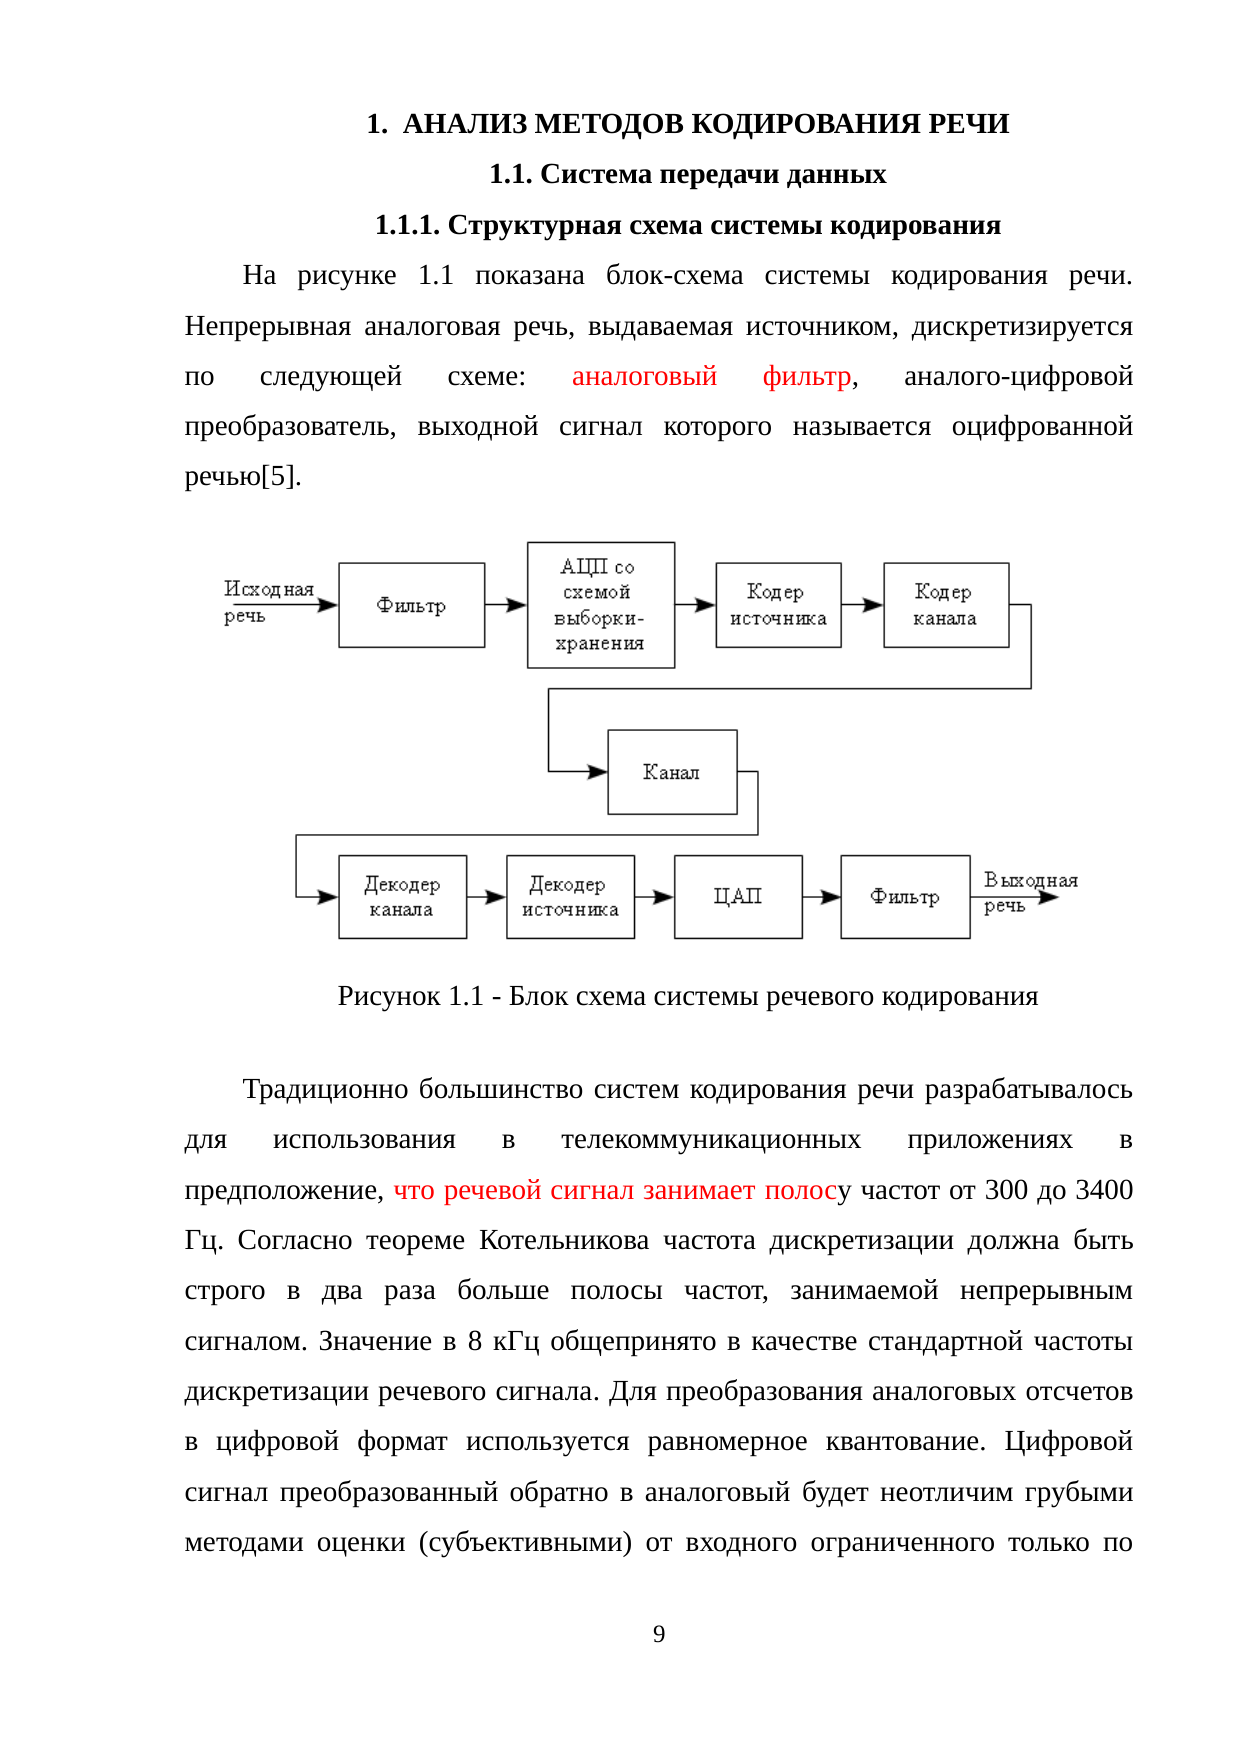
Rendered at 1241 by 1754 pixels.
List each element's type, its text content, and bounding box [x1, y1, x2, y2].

text На рисунке 1.1 показана блок-схема системы кодирования речи. Непрерывная аналоговая речь, выдаваемая источником, дискретизируется по следующей схеме: аналоговый фильтр, аналого-цифровой преобразователь, выходной сигнал которого называется оцифрованной речью[5]. [184, 257, 1134, 492]
text Традиционно большинство систем кодирования речи разрабатывалось для использования в телекоммуникационных приложениях в предположение, что речевой сигнал занимает полосу частот от 300 до 3400 Гц. Согласно теореме Котельникова частота дискретизации должна быть строго в два раза больше полосы частот, занимаемой непрерывным сигналом. Значение в 8 кГц общепринято в качестве стандартной частоты дискретизации речевого сигнала. Для преобразования аналоговых отсчетов в цифровой формат используется равномерное квантование. Цифровой сигнал преобразованный обратно в аналоговый будет неотличим грубыми методами оценки (субъективными) от входного ограниченного только по [184, 1071, 1134, 1557]
text 1. АНАЛИЗ МЕТОДОВ КОДИРОВАНИЯ РЕЧИ [184, 106, 1134, 140]
picture [211, 524, 1107, 960]
text 1.1.1. Структурная схема системы кодирования [184, 207, 1134, 241]
text Рисунок 1.1 - Блок схема системы речевого кодирования [184, 509, 1134, 1011]
text 1.1. Система передачи данных [184, 157, 1134, 190]
